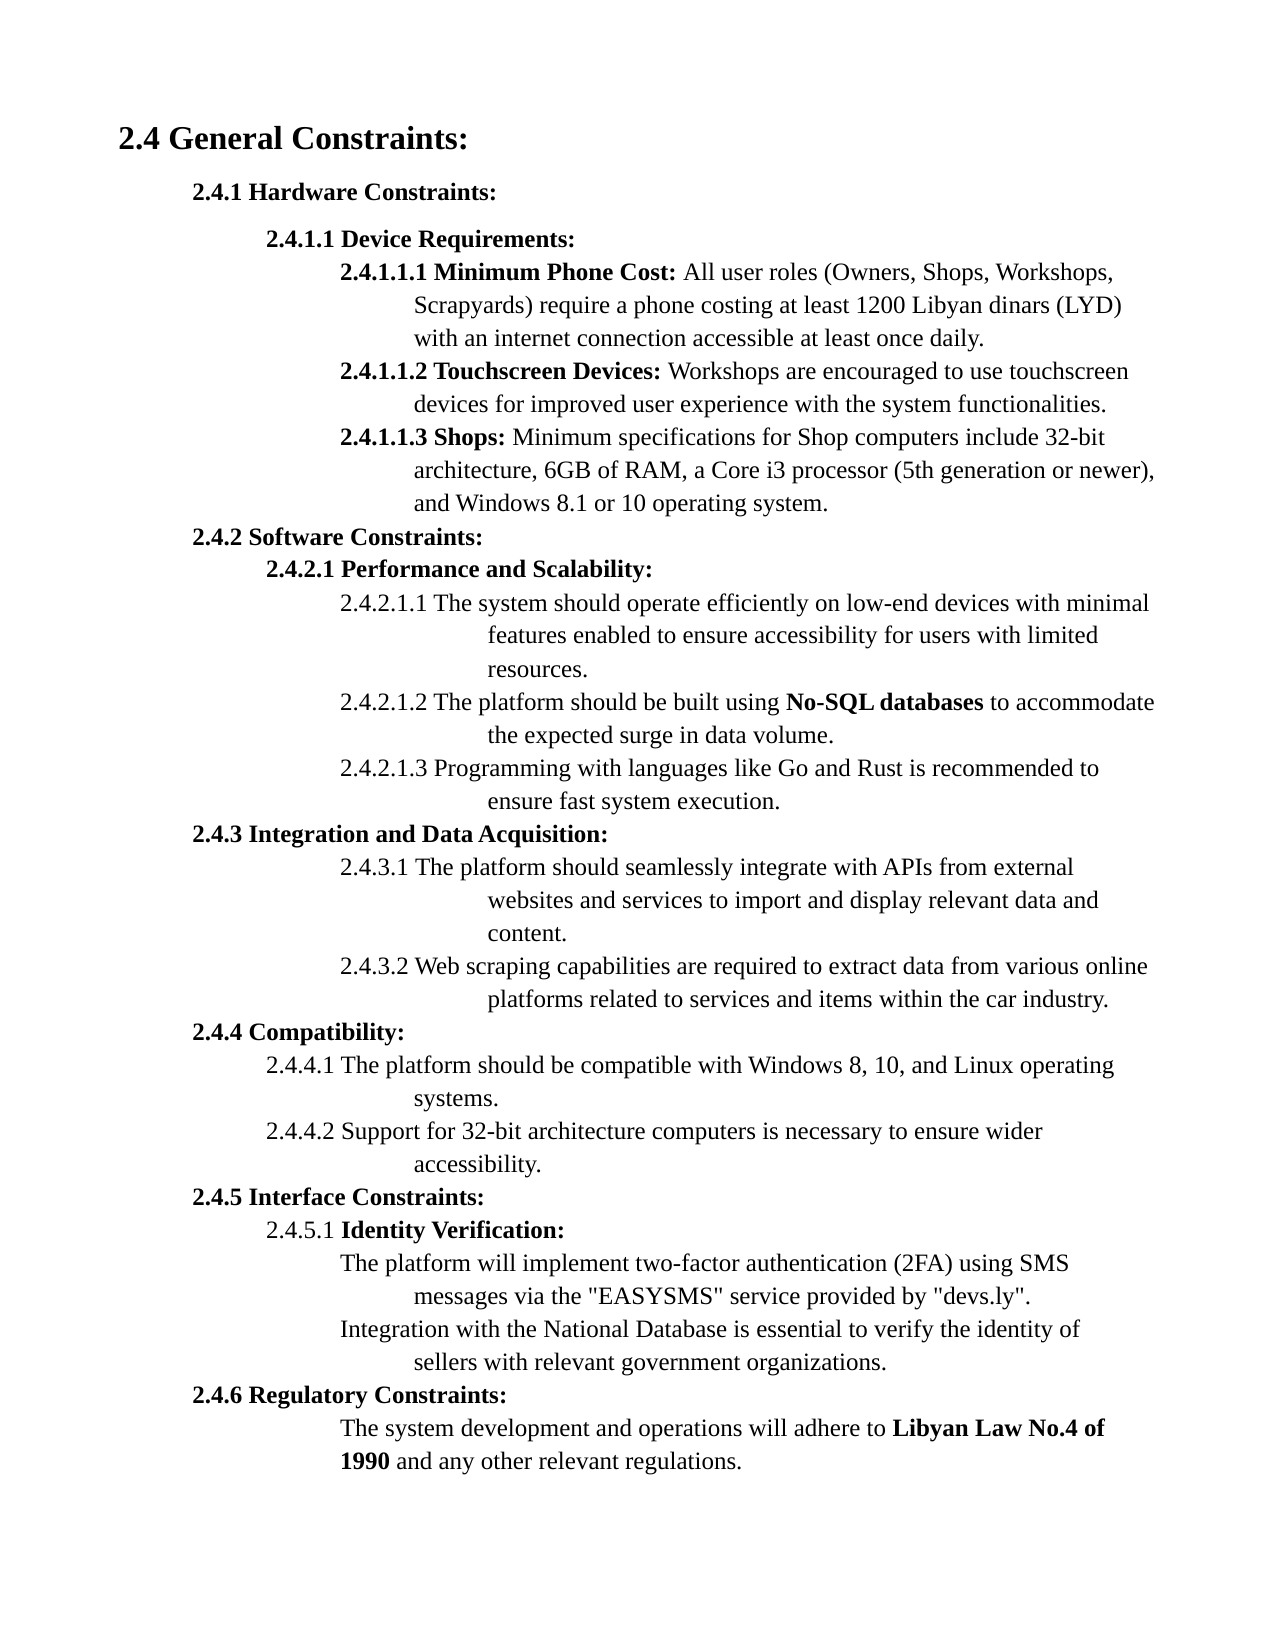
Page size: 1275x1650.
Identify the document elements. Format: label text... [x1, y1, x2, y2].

text 2.4.4.1 The platform should be compatible with Windows 8, 10, and Linux operating systems. [118, 1050, 1157, 1112]
text 2.4.3 Integration and Data Acquisition: [118, 819, 1157, 847]
text 2.4.4.2 Support for 32-bit architecture computers is necessary to ensure wider accessibility. [118, 1116, 1157, 1178]
text 2.4.1.1 Device Requirements: [118, 224, 1157, 253]
text 2.4.3.1 The platform should seamlessly integrate with APIs from external websites and services to import and display relevant data and content. [118, 852, 1157, 947]
text 2.4.2.1.2 The platform should be built using No-SQL databases to accommodate the expected surge in data volume. [118, 687, 1157, 748]
text 2.4.1.1.1 Minimum Phone Cost: All user roles (Owners, Shops, Workshops, Scrapyards) require a phone costing at least 1200 Libyan dinars (LYD) with an internet connection accessible at least once daily. [118, 257, 1157, 352]
text 2.4.5 Interface Constraints: [118, 1182, 1157, 1211]
text 2.4.1.1.3 Shops: Minimum specifications for Shop computers include 32-bit architecture, 6GB of RAM, a Core i3 processor (5th generation or newer), and Windows 8.1 or 10 operating system. [118, 422, 1157, 517]
text 2.4.5.1 Identity Verification: [118, 1215, 1157, 1244]
text 2.4.1 Hardware Constraints: [118, 177, 1157, 206]
text The system development and operations will adhere to Libyan Law No.4 of 1990 and any other relevant regulations. [118, 1413, 1157, 1475]
text 2.4.1.1.2 Touchscreen Devices: Workshops are encouraged to use touchscreen devices for improved user experience with the system functionalities. [118, 356, 1157, 418]
text 2.4.4 Compatibility: [118, 1017, 1157, 1046]
text 2.4.2.1.1 The system should operate efficiently on low-end devices with minimal features enabled to ensure accessibility for users with limited resources. [118, 588, 1157, 682]
text 2.4.2.1 Performance and Scalability: [118, 554, 1157, 583]
text 2.4.6 Regulatory Constraints: [118, 1380, 1157, 1409]
text 2.4.2.1.3 Programming with languages like Go and Rust is recommended to ensure fast system execution. [118, 753, 1157, 814]
text 2.4.2 Software Constraints: [118, 522, 1157, 550]
text 2.4 General Constraints: [118, 118, 1157, 156]
text The platform will implement two-factor authentication (2FA) using SMS messages via the "EASYSMS" service provided by "devs.ly". [118, 1248, 1157, 1310]
text 2.4.3.2 Web scraping capabilities are required to extract data from various online platforms related to services and items within the car industry. [118, 951, 1157, 1013]
text Integration with the National Database is essential to verify the identity of sellers with relevant government organizations. [118, 1314, 1157, 1376]
